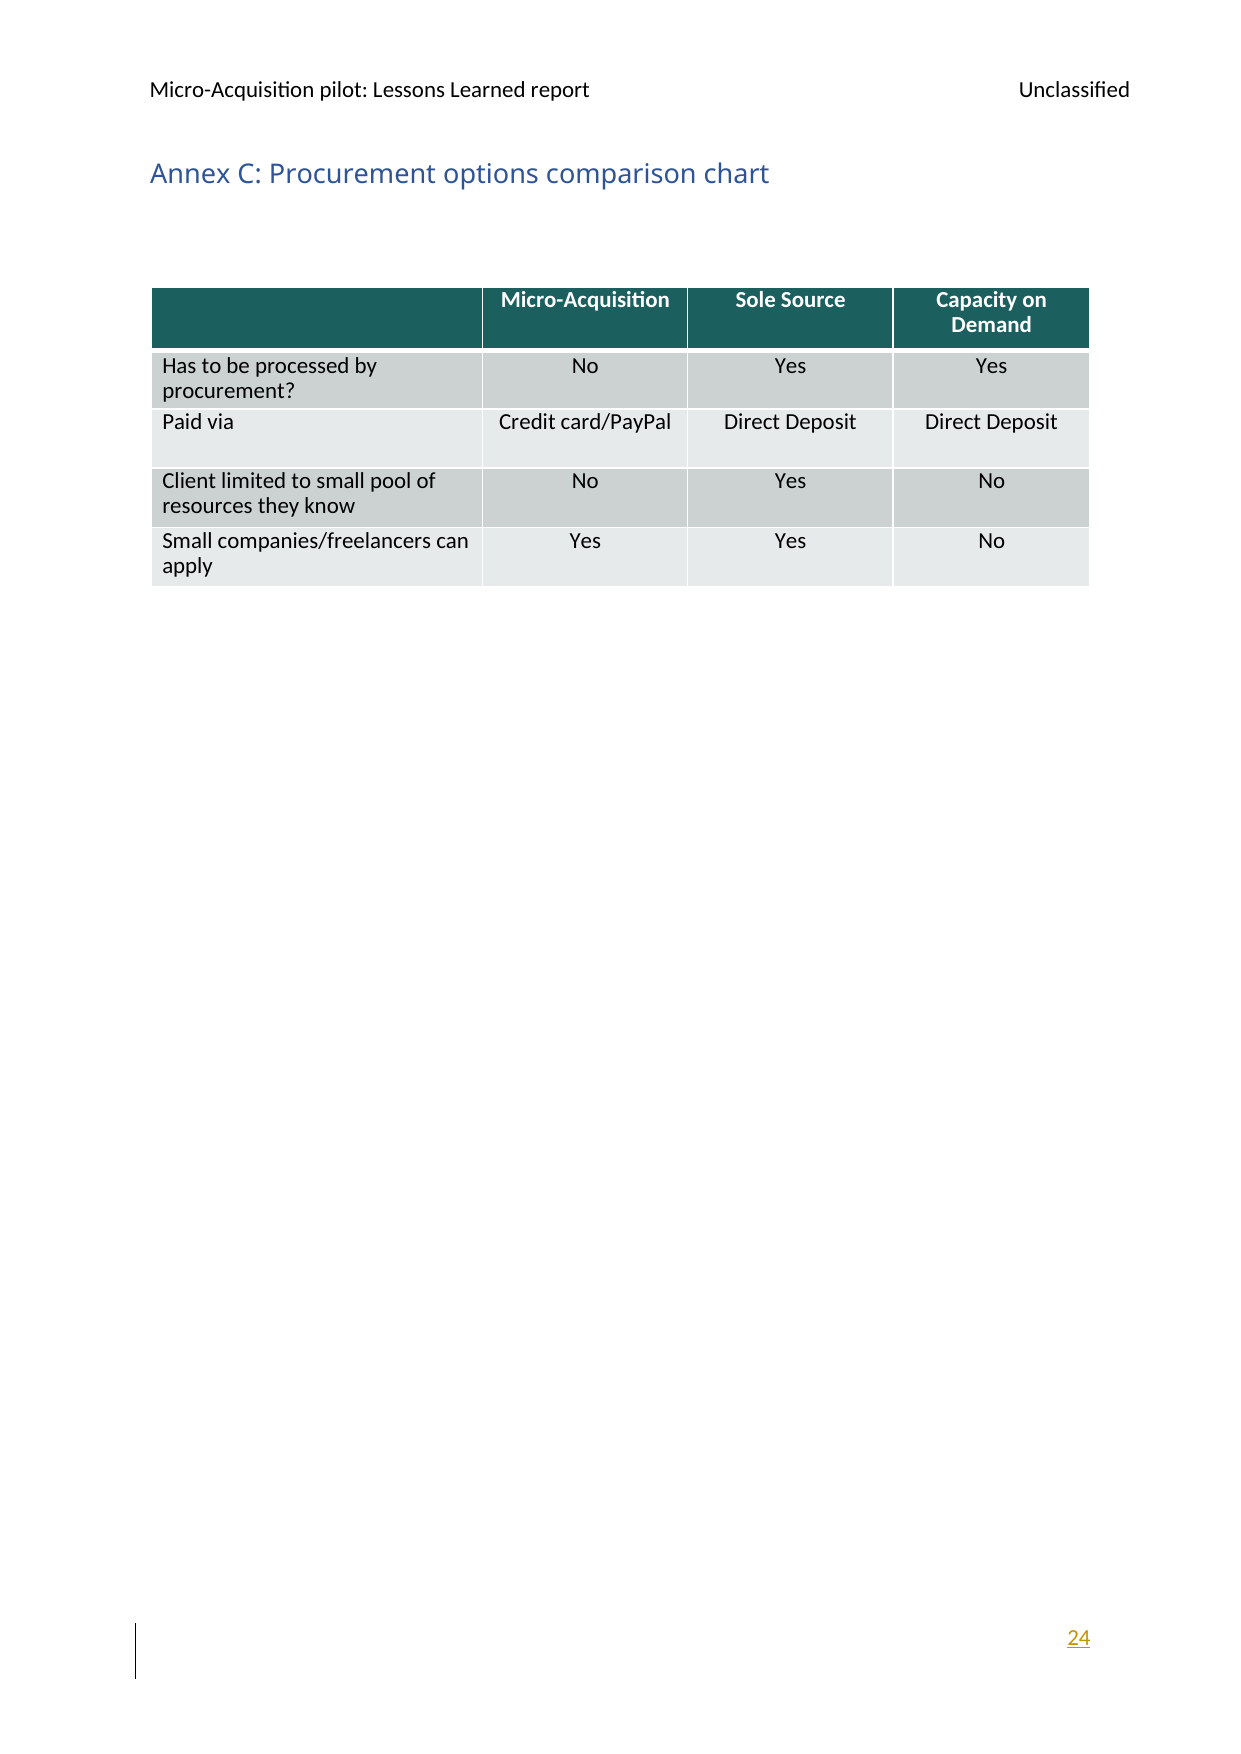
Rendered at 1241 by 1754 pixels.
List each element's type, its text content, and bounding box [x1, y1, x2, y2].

table_cell Yes [688, 469, 892, 527]
table_header Sole Source [688, 288, 892, 348]
table_header Capacity on Demand [894, 288, 1089, 348]
table_cell Credit card/PayPal [483, 410, 687, 467]
table_header Micro-Acquisition [483, 288, 687, 348]
table_cell No [894, 469, 1089, 527]
table_cell Direct Deposit [894, 410, 1089, 467]
subtitle Annex C: Procurement options comparison chart [150, 154, 1090, 191]
table_cell Paid via [152, 410, 482, 467]
table_cell Direct Deposit [688, 410, 892, 467]
table_cell Yes [688, 353, 892, 408]
table_cell Has to be processed by procurement? [152, 353, 482, 408]
table_cell Yes [483, 528, 687, 586]
table_cell No [483, 353, 687, 408]
table_cell No [483, 469, 687, 527]
table_cell No [894, 528, 1089, 586]
table_cell Yes [688, 528, 892, 586]
table_cell Client limited to small pool of resources they know [152, 469, 482, 527]
table_cell Small companies/freelancers can apply [152, 528, 482, 586]
table_cell Yes [894, 353, 1089, 408]
table_header [152, 288, 482, 348]
